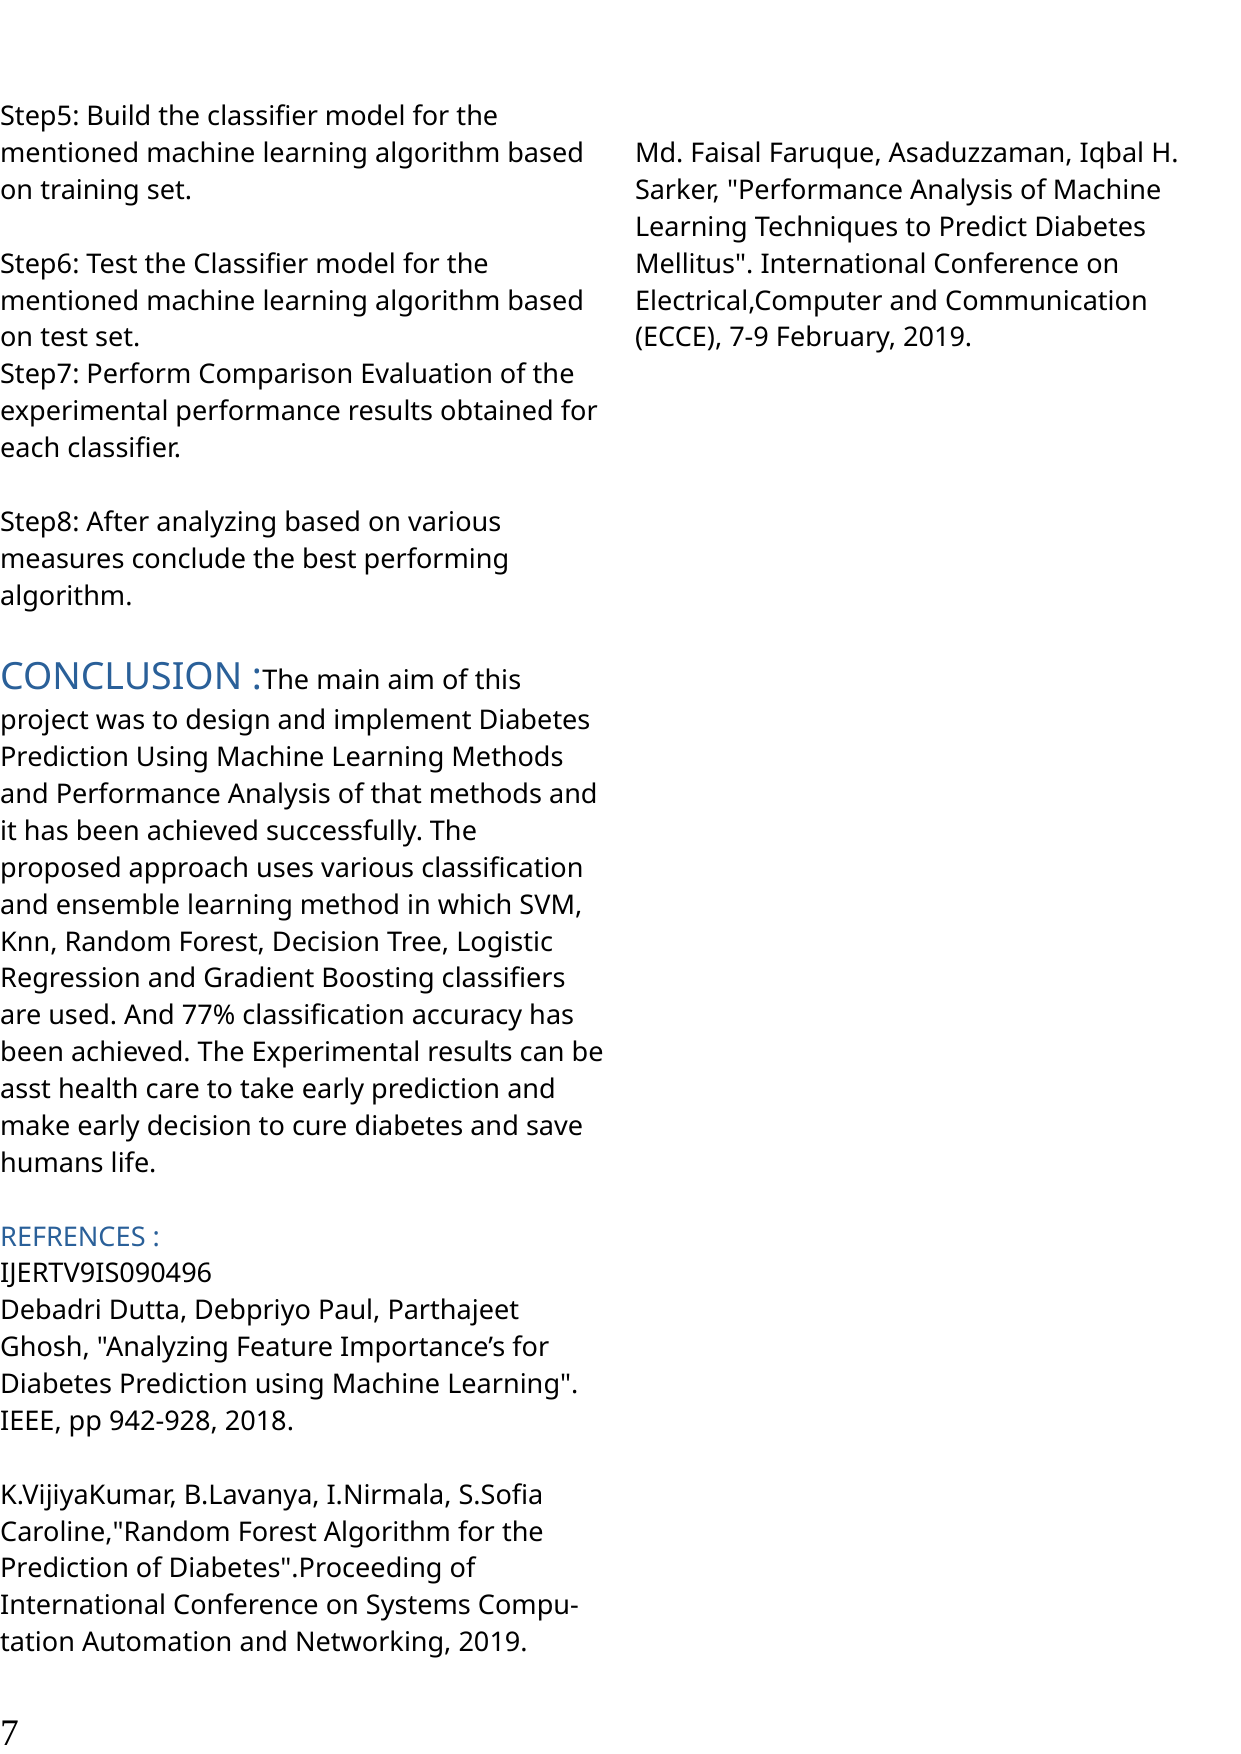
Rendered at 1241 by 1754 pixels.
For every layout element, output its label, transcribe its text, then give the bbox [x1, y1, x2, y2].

text tation Automation and Networking, 2019. [0, 1623, 605, 1659]
text K.VijiyaKumar, B.Lavanya, I.Nirmala, S.Sofia Caroline,"Random Forest Algorithm for the Prediction of Diabetes".Proceeding of International Conference on Systems Compu- [0, 1475, 605, 1623]
text Step7: Perform Comparison Evaluation of the experimental performance results obtained for each classifier. [0, 355, 605, 465]
text CONCLUSION :The main aim of this project was to design and implement Diabetes Prediction Using Machine Learning Methods and Performance Analysis of that methods and it has been achieved successfully. The proposed approach uses various classification and ensemble learning method in which SVM, Knn, Random Forest, Decision Tree, Logistic Regression and Gradient Boosting classifiers are used. And 77% classification accuracy has been achieved. The Experimental results can be asst health care to take early prediction and make early decision to cure diabetes and save humans life. [0, 650, 605, 1180]
text Step8: After analyzing based on various measures conclude the best performing algorithm. [0, 502, 605, 613]
text Step6: Test the Classifier model for the mentioned machine learning algorithm based on test set. [0, 244, 605, 355]
text Debadri Dutta, Debpriyo Paul, Parthajeet Ghosh, "Analyzing Feature Importance’s for Diabetes Prediction using Machine Learning". IEEE, pp 942-928, 2018. [0, 1291, 605, 1438]
text Md. Faisal Faruque, Asaduzzaman, Iqbal H. Sarker, "Performance Analysis of Machine Learning Techniques to Predict Diabetes Mellitus". International Conference on Electrical,Computer and Communication (ECCE), 7-9 February, 2019. [635, 133, 1240, 355]
text IJERTV9IS090496 [0, 1254, 605, 1291]
text Step5: Build the classifier model for the mentioned machine learning algorithm based on training set. [0, 97, 605, 207]
text REFRENCES : [0, 1217, 605, 1254]
